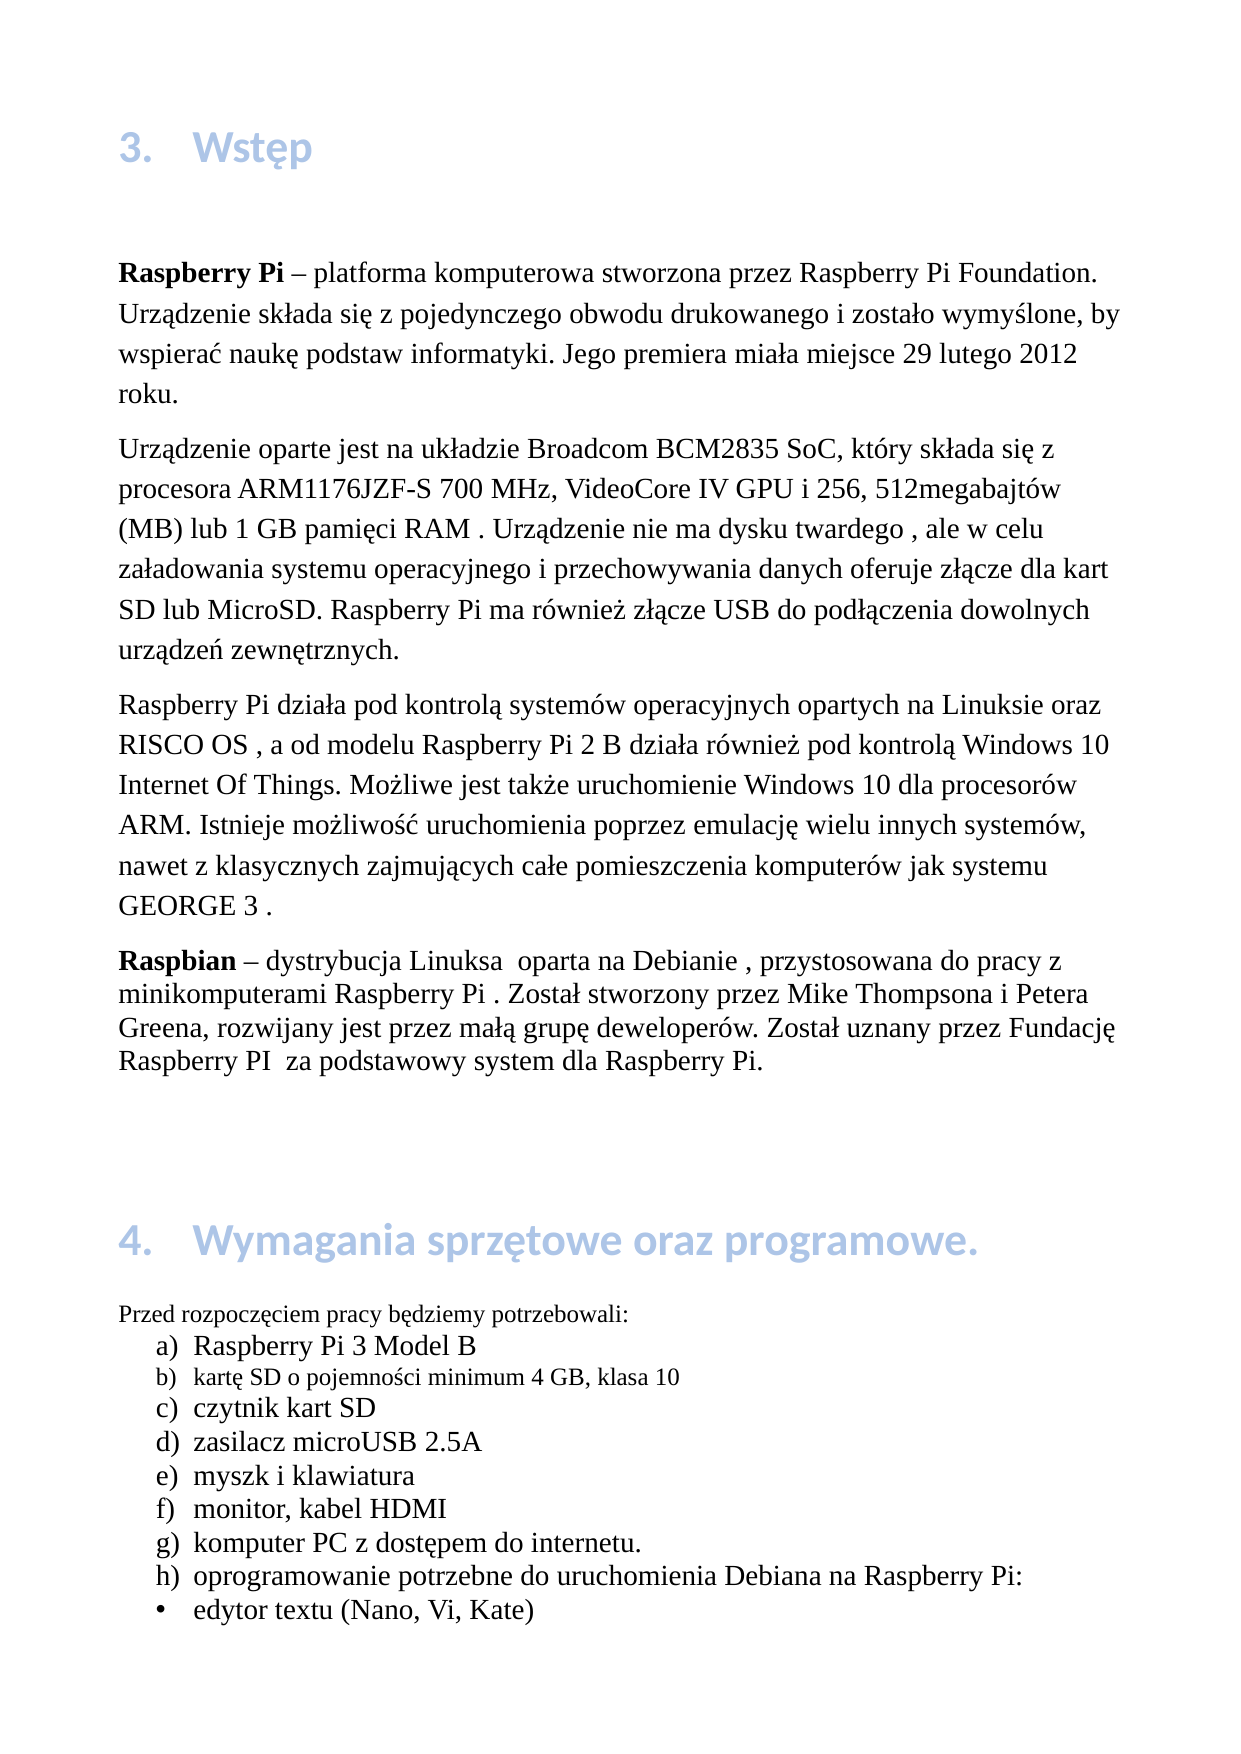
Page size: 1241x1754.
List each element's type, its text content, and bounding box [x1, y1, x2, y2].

list komputer PC z dostępem do internetu. [156, 1525, 1122, 1558]
list Raspberry Pi 3 Model B [156, 1328, 1122, 1362]
text Przed rozpoczęciem pracy będziemy potrzebowali: [118, 1299, 1122, 1328]
list oprogramowanie potrzebne do uruchomienia Debiana na Raspberry Pi: [156, 1558, 1122, 1592]
text Raspbian – dystrybucja Linuksa oparta na Debianie , przystosowana do pracy z minikomputerami Raspberry Pi . Został stworzony przez Mike Thompsona i Petera Greena, rozwijany jest przez małą grupę deweloperów. Został uznany przez Fundację Raspberry PI za podstawowy system dla Raspberry Pi. [118, 943, 1122, 1077]
list monitor, kabel HDMI [156, 1491, 1122, 1525]
list edytor textu (Nano, Vi, Kate) [156, 1592, 1122, 1625]
subtitle Wstęp [118, 118, 1122, 174]
list zasilacz microUSB 2.5A [156, 1424, 1122, 1458]
text Raspberry Pi – platforma komputerowa stworzona przez Raspberry Pi Foundation. Urządzenie składa się z pojedynczego obwodu drukowanego i zostało wymyślone, by wspierać naukę podstaw informatyki. Jego premiera miała miejsce 29 lutego 2012 roku. [118, 256, 1122, 410]
list kartę SD o pojemności minimum 4 GB, klasa 10 [156, 1362, 1122, 1391]
text Raspberry Pi działa pod kontrolą systemów operacyjnych opartych na Linuksie oraz RISCO OS , a od modelu Raspberry Pi 2 B działa również pod kontrolą Windows 10 Internet Of Things. Możliwe jest także uruchomienie Windows 10 dla procesorów ARM. Istnieje możliwość uruchomienia poprzez emulację wielu innych systemów, nawet z klasycznych zajmujących całe pomieszczenia komputerów jak systemu GEORGE 3 . [118, 687, 1122, 921]
list czytnik kart SD [156, 1391, 1122, 1424]
subtitle Wymagania sprzętowe oraz programowe. [118, 1211, 1122, 1267]
list myszk i klawiatura [156, 1458, 1122, 1491]
text Urządzenie oparte jest na układzie Broadcom BCM2835 SoC, który składa się z procesora ARM1176JZF-S 700 MHz, VideoCore IV GPU i 256, 512megabajtów (MB) lub 1 GB pamięci RAM . Urządzenie nie ma dysku twardego , ale w celu załadowania systemu operacyjnego i przechowywania danych oferuje złącze dla kart SD lub MicroSD. Raspberry Pi ma również złącze USB do podłączenia dowolnych urządzeń zewnętrznych. [118, 431, 1122, 666]
